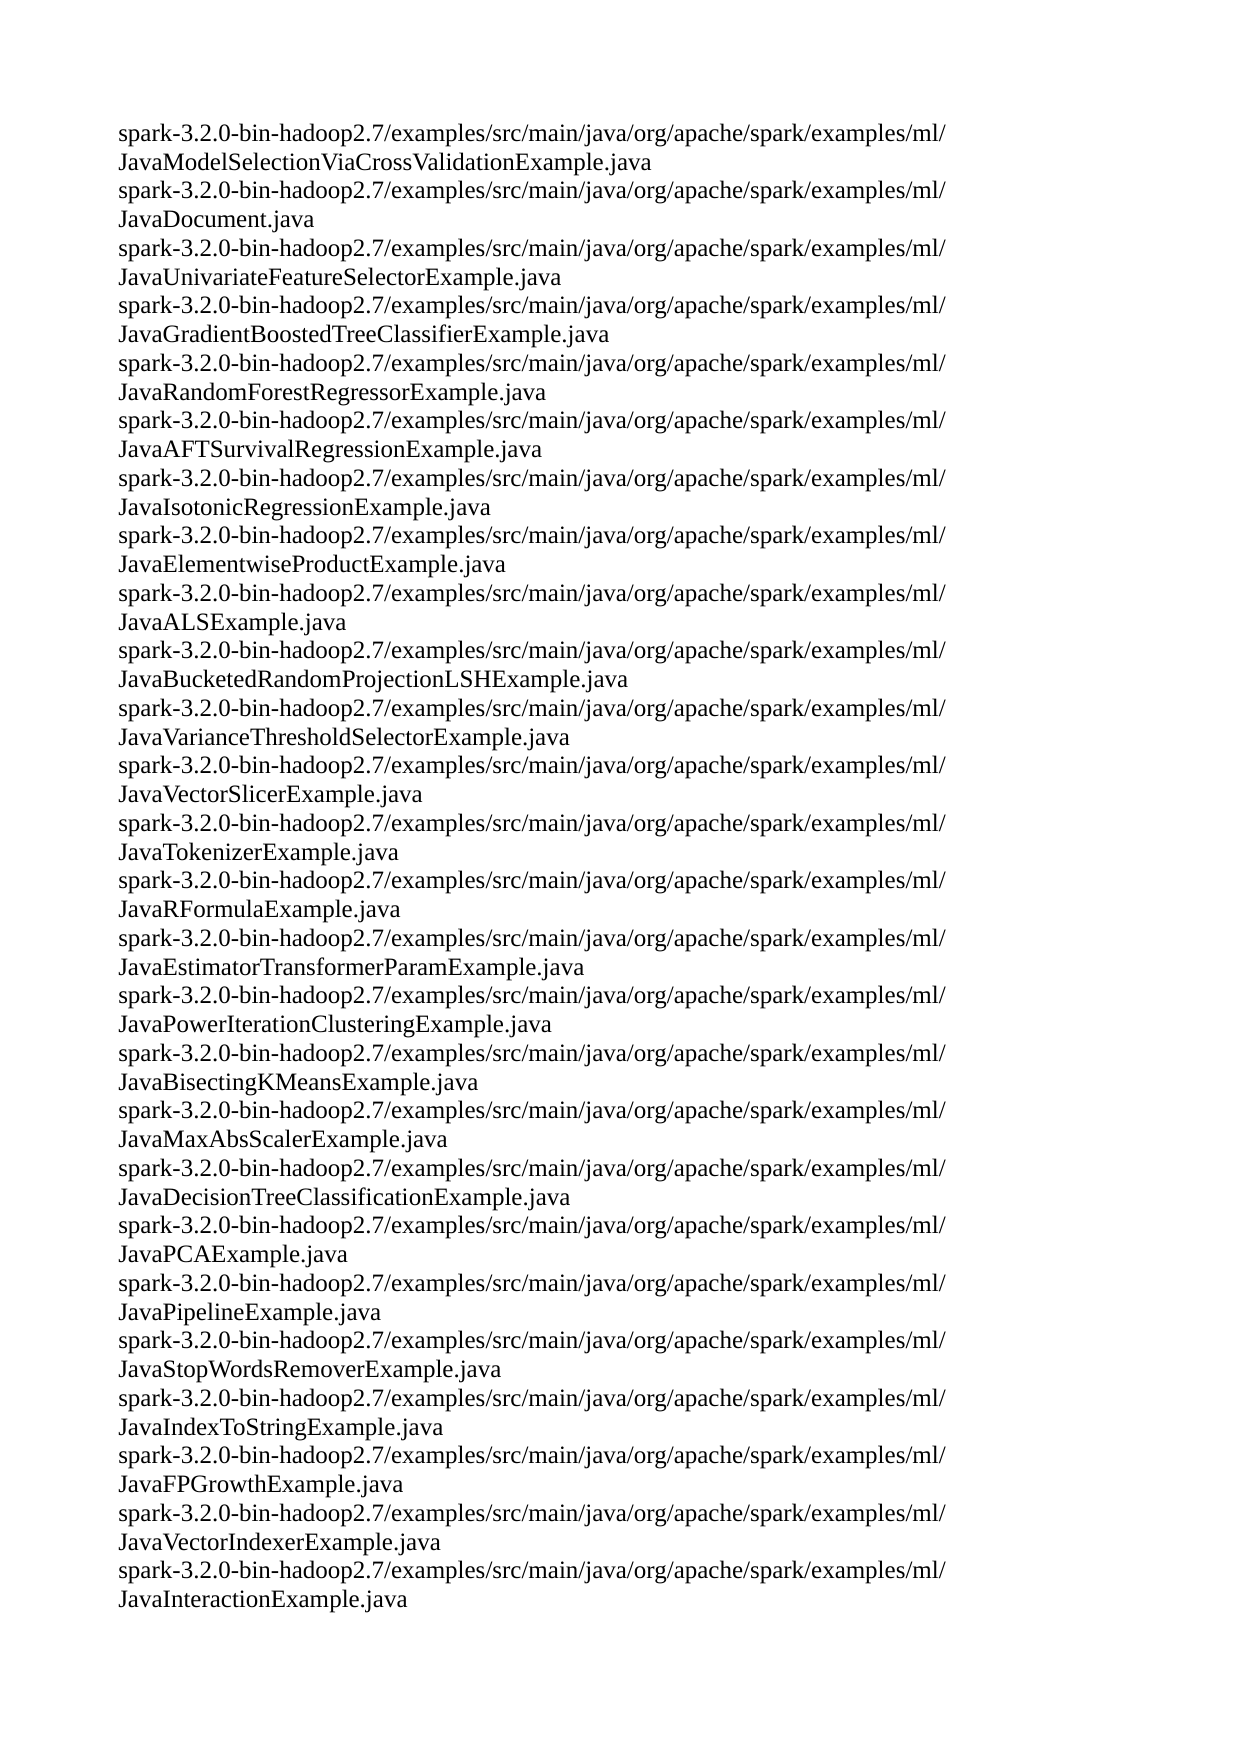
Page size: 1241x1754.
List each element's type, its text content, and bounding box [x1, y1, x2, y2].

text spark-3.2.0-bin-hadoop2.7/examples/src/main/java/org/apache/spark/examples/ml/JavaTokenizerExample.java [118, 808, 1122, 866]
text spark-3.2.0-bin-hadoop2.7/examples/src/main/java/org/apache/spark/examples/ml/JavaElementwiseProductExample.java [118, 521, 1122, 578]
text spark-3.2.0-bin-hadoop2.7/examples/src/main/java/org/apache/spark/examples/ml/JavaVectorSlicerExample.java [118, 751, 1122, 808]
text spark-3.2.0-bin-hadoop2.7/examples/src/main/java/org/apache/spark/examples/ml/JavaRandomForestRegressorExample.java [118, 348, 1122, 406]
text spark-3.2.0-bin-hadoop2.7/examples/src/main/java/org/apache/spark/examples/ml/JavaUnivariateFeatureSelectorExample.java [118, 233, 1122, 291]
text spark-3.2.0-bin-hadoop2.7/examples/src/main/java/org/apache/spark/examples/ml/JavaDecisionTreeClassificationExample.java [118, 1153, 1122, 1211]
text spark-3.2.0-bin-hadoop2.7/examples/src/main/java/org/apache/spark/examples/ml/JavaPipelineExample.java [118, 1268, 1122, 1326]
text spark-3.2.0-bin-hadoop2.7/examples/src/main/java/org/apache/spark/examples/ml/JavaAFTSurvivalRegressionExample.java [118, 406, 1122, 463]
text spark-3.2.0-bin-hadoop2.7/examples/src/main/java/org/apache/spark/examples/ml/JavaALSExample.java [118, 578, 1122, 636]
text spark-3.2.0-bin-hadoop2.7/examples/src/main/java/org/apache/spark/examples/ml/JavaStopWordsRemoverExample.java [118, 1326, 1122, 1383]
text spark-3.2.0-bin-hadoop2.7/examples/src/main/java/org/apache/spark/examples/ml/JavaBisectingKMeansExample.java [118, 1038, 1122, 1096]
text spark-3.2.0-bin-hadoop2.7/examples/src/main/java/org/apache/spark/examples/ml/JavaInteractionExample.java [118, 1556, 1122, 1613]
text spark-3.2.0-bin-hadoop2.7/examples/src/main/java/org/apache/spark/examples/ml/JavaRFormulaExample.java [118, 866, 1122, 923]
text spark-3.2.0-bin-hadoop2.7/examples/src/main/java/org/apache/spark/examples/ml/JavaVarianceThresholdSelectorExample.java [118, 693, 1122, 751]
text spark-3.2.0-bin-hadoop2.7/examples/src/main/java/org/apache/spark/examples/ml/JavaVectorIndexerExample.java [118, 1498, 1122, 1556]
text spark-3.2.0-bin-hadoop2.7/examples/src/main/java/org/apache/spark/examples/ml/JavaModelSelectionViaCrossValidationExample.java [118, 118, 1122, 176]
text spark-3.2.0-bin-hadoop2.7/examples/src/main/java/org/apache/spark/examples/ml/JavaBucketedRandomProjectionLSHExample.java [118, 636, 1122, 693]
text spark-3.2.0-bin-hadoop2.7/examples/src/main/java/org/apache/spark/examples/ml/JavaGradientBoostedTreeClassifierExample.java [118, 291, 1122, 348]
text spark-3.2.0-bin-hadoop2.7/examples/src/main/java/org/apache/spark/examples/ml/JavaIndexToStringExample.java [118, 1383, 1122, 1441]
text spark-3.2.0-bin-hadoop2.7/examples/src/main/java/org/apache/spark/examples/ml/JavaDocument.java [118, 176, 1122, 233]
text spark-3.2.0-bin-hadoop2.7/examples/src/main/java/org/apache/spark/examples/ml/JavaEstimatorTransformerParamExample.java [118, 923, 1122, 981]
text spark-3.2.0-bin-hadoop2.7/examples/src/main/java/org/apache/spark/examples/ml/JavaIsotonicRegressionExample.java [118, 463, 1122, 521]
text spark-3.2.0-bin-hadoop2.7/examples/src/main/java/org/apache/spark/examples/ml/JavaPCAExample.java [118, 1211, 1122, 1268]
text spark-3.2.0-bin-hadoop2.7/examples/src/main/java/org/apache/spark/examples/ml/JavaPowerIterationClusteringExample.java [118, 981, 1122, 1038]
text spark-3.2.0-bin-hadoop2.7/examples/src/main/java/org/apache/spark/examples/ml/JavaMaxAbsScalerExample.java [118, 1096, 1122, 1153]
text spark-3.2.0-bin-hadoop2.7/examples/src/main/java/org/apache/spark/examples/ml/JavaFPGrowthExample.java [118, 1441, 1122, 1498]
